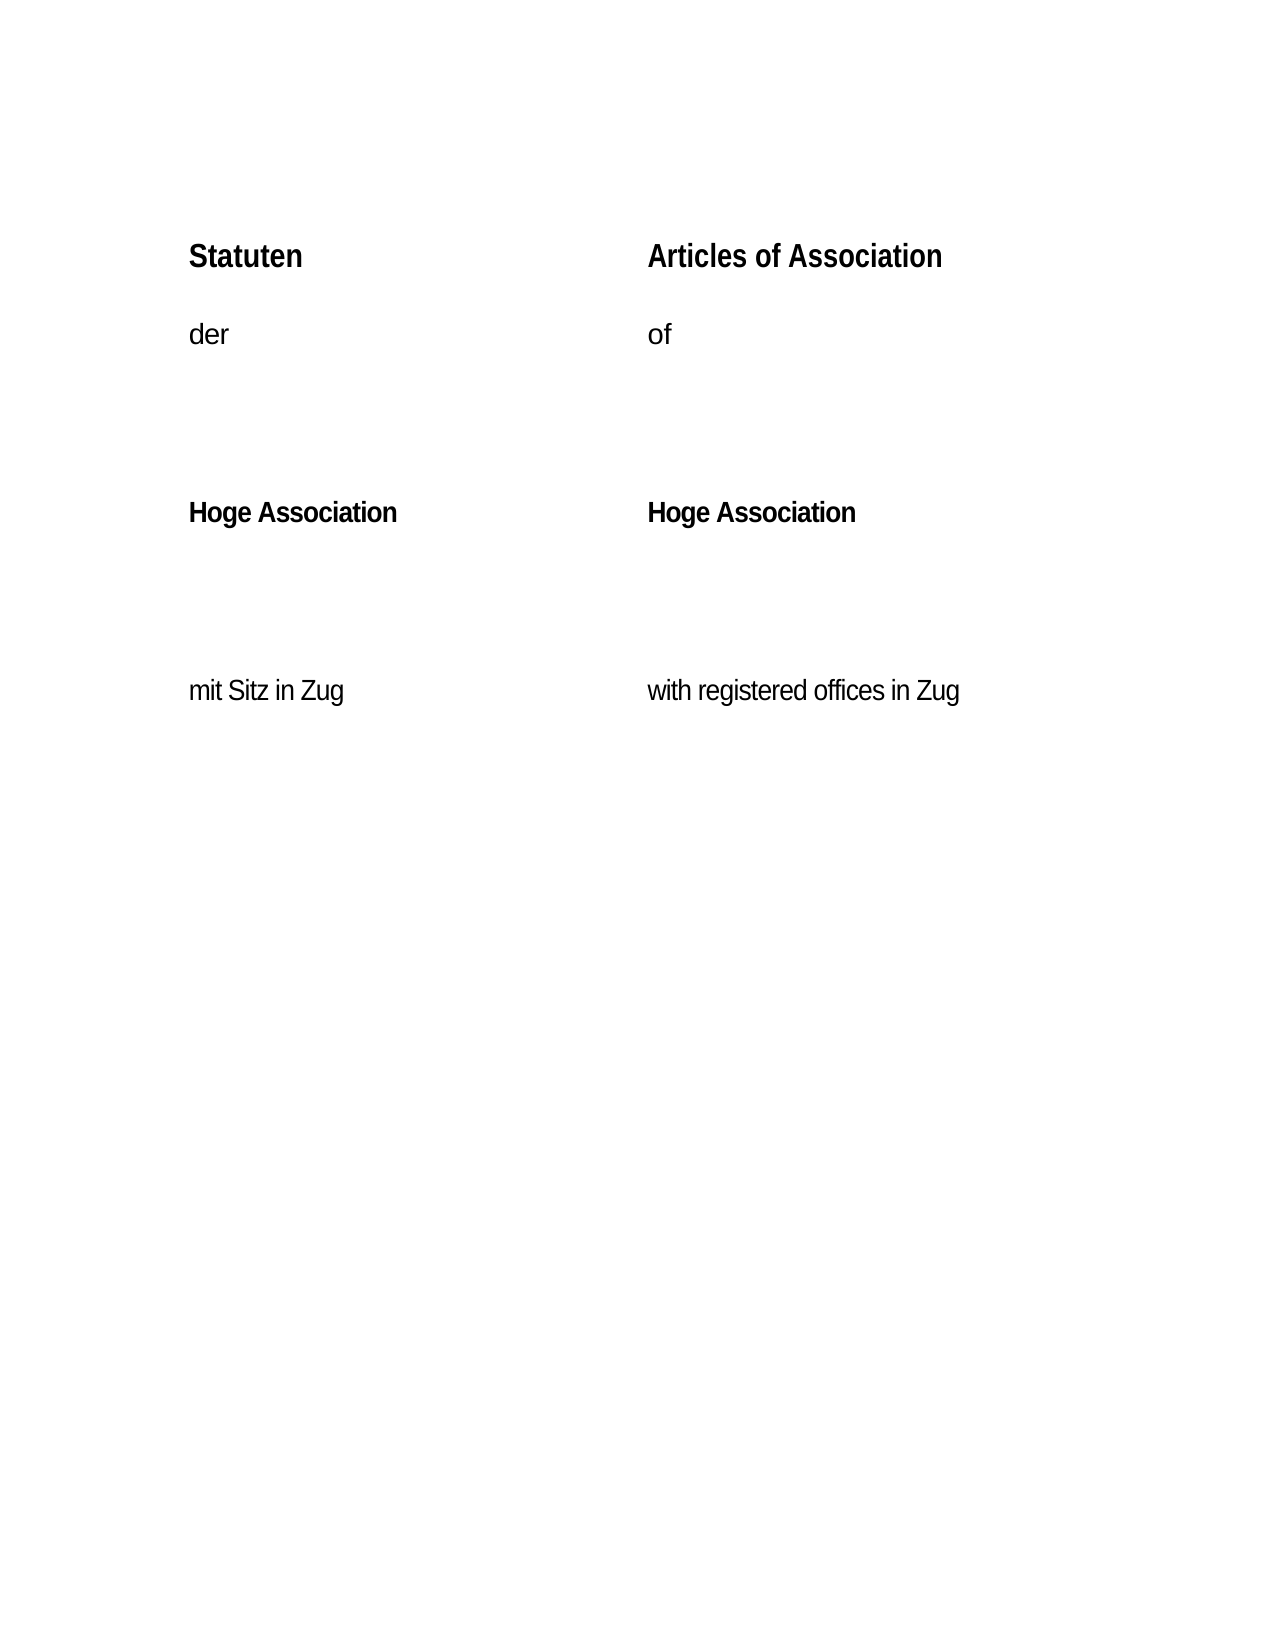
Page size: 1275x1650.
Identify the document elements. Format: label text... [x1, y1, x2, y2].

text mit Sitz in Zug with registered offices in Zug [188, 674, 1275, 707]
text der of [188, 318, 1275, 351]
text Hoge Association Hoge Association [188, 496, 1275, 529]
text Statuten Articles of Association [188, 236, 1275, 275]
